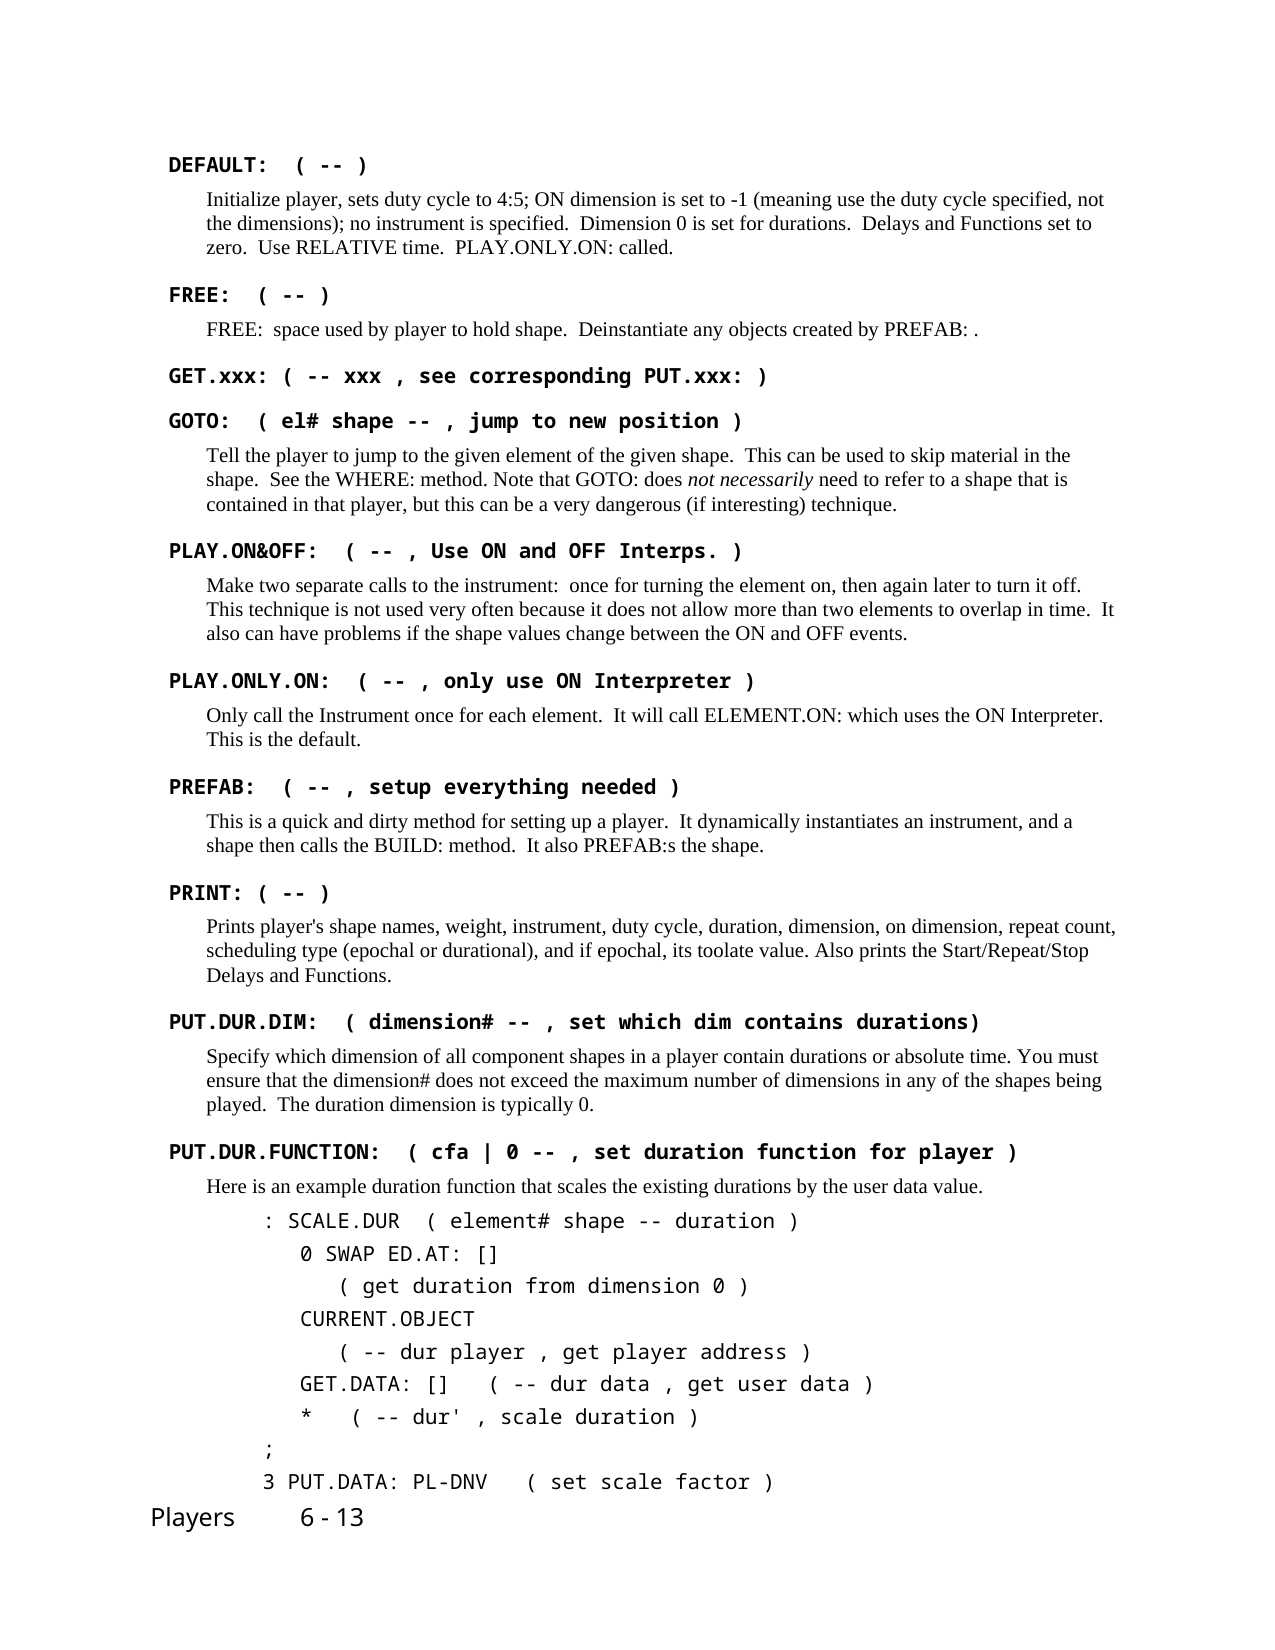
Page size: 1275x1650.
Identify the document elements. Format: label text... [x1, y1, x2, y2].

text DEFAULT: ( -- ) [169, 150, 1200, 178]
text GET.xxx: ( -- xxx , see corresponding PUT.xxx: ) [169, 361, 1200, 390]
text Tell the player to jump to the given element of the given shape. This can be used to skip material in the shape. See the WHERE: method. Note that GOTO: does not necessarily need to refer to a shape that is contained in that player, but this can be a very dangerous (if interesting) technique. [206, 443, 1125, 516]
text FREE: space used by player to hold shape. Deinstantiate any objects created by PREFAB: . [206, 317, 1125, 341]
text This is a quick and dirty method for setting up a player. It dynamically instantiates an instrument, and a shape then calls the BUILD: method. It also PREFAB:s the shape. [206, 809, 1125, 857]
text : SCALE.DUR ( element# shape -- duration ) [262, 1206, 1125, 1235]
text ( get duration from dimension 0 ) [262, 1272, 1125, 1300]
text Make two separate calls to the instrument: once for turning the element on, then again later to turn it off. This technique is not used very often because it does not allow more than two elements to overlap in time. It also can have problems if the shape values change between the ON and OFF events. [206, 573, 1125, 645]
text PREFAB: ( -- , setup everything needed ) [169, 772, 1200, 800]
text CURRENT.OBJECT [262, 1304, 1125, 1333]
text ( -- dur player , get player address ) [262, 1337, 1125, 1365]
text Here is an example duration function that scales the existing durations by the user data value. [206, 1174, 1125, 1198]
text GOTO: ( el# shape -- , jump to new position ) [169, 407, 1200, 435]
text Specify which dimension of all component shapes in a player contain durations or absolute time. You must ensure that the dimension# does not exceed the maximum number of dimensions in any of the shapes being played. The duration dimension is typically 0. [206, 1044, 1125, 1116]
text ; [262, 1434, 1125, 1463]
text 0 SWAP ED.AT: [] [262, 1239, 1125, 1267]
text Only call the Instrument once for each element. It will call ELEMENT.ON: which uses the ON Interpreter. This is the default. [206, 703, 1125, 751]
text PUT.DUR.FUNCTION: ( cfa | 0 -- , set duration function for player ) [169, 1137, 1200, 1166]
text * ( -- dur' , scale duration ) [262, 1402, 1125, 1430]
text 3 PUT.DATA: PL-DNV ( set scale factor ) [262, 1467, 1125, 1496]
text PLAY.ONLY.ON: ( -- , only use ON Interpreter ) [169, 666, 1200, 694]
text PLAY.ON&OFF: ( -- , Use ON and OFF Interps. ) [169, 536, 1200, 565]
text GET.DATA: [] ( -- dur data , get user data ) [262, 1369, 1125, 1398]
text FREE: ( -- ) [169, 280, 1200, 308]
text PRINT: ( -- ) [169, 878, 1200, 906]
text PUT.DUR.DIM: ( dimension# -- , set which dim contains durations) [169, 1007, 1200, 1036]
text Initialize player, sets duty cycle to 4:5; ON dimension is set to -1 (meaning use the duty cycle specified, not the dimensions); no instrument is specified. Dimension 0 is set for durations. Delays and Functions set to zero. Use RELATIVE time. PLAY.ONLY.ON: called. [206, 187, 1125, 259]
text Prints player's shape names, weight, instrument, duty cycle, duration, dimension, on dimension, repeat count, scheduling type (epochal or durational), and if epochal, its toolate value. Also prints the Start/Repeat/Stop Delays and Functions. [206, 914, 1125, 987]
